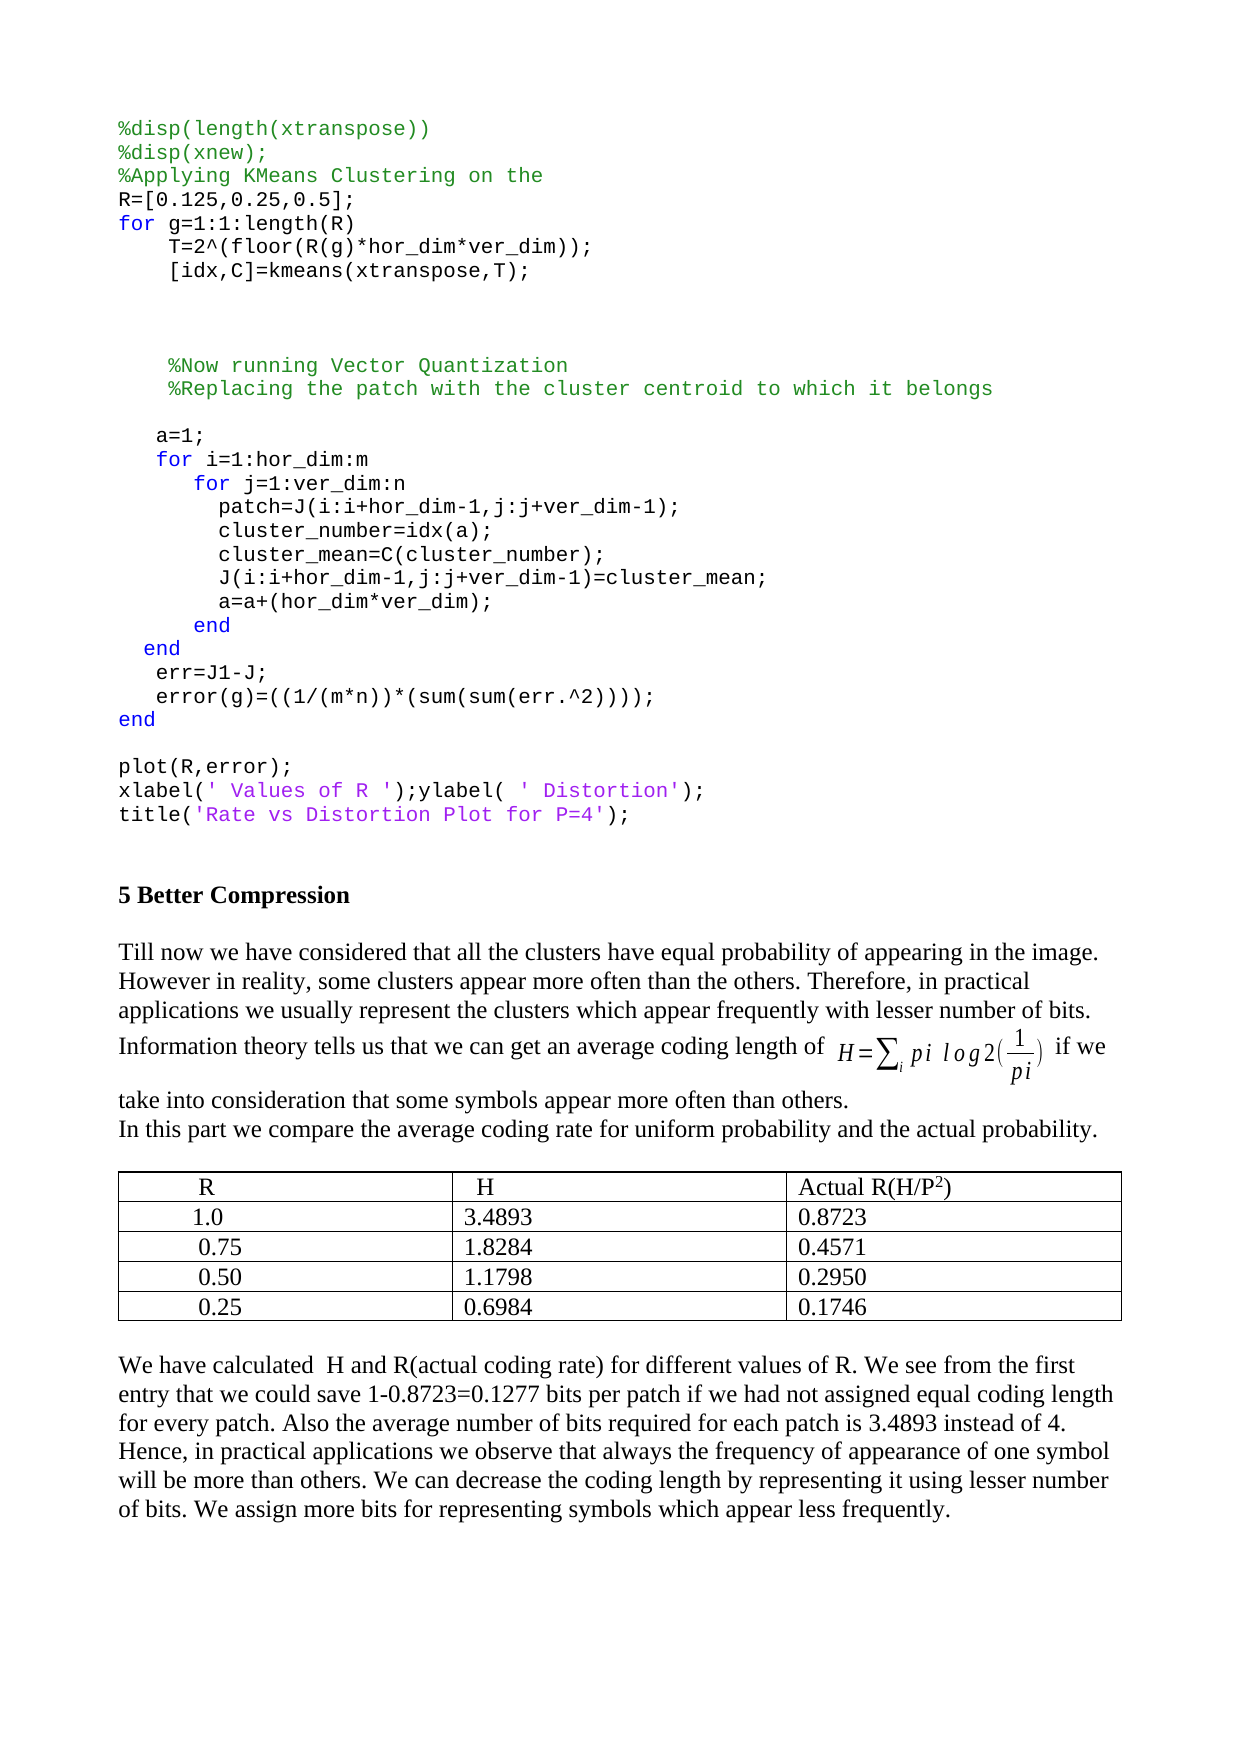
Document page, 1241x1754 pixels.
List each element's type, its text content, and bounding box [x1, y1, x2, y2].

text [idx,C]=kmeans(xtranspose,T); [118, 260, 1122, 284]
text xlabel(' Values of R ');ylabel( ' Distortion'); [118, 780, 1122, 804]
text for i=1:hor_dim:m [118, 449, 1122, 473]
text for g=1:1:length(R) [118, 213, 1122, 236]
text cluster_number=idx(a); [118, 520, 1122, 544]
text R=[0.125,0.25,0.5]; [118, 189, 1122, 213]
text error(g)=((1/(m*n))*(sum(sum(err.^2)))); [118, 686, 1122, 709]
table_cell 0.8723 [787, 1202, 1121, 1231]
text We have calculated H and R(actual coding rate) for different values of R. We see from the first entry that we could save 1-0.8723=0.1277 bits per patch if we had not assigned equal coding length for every patch. Also the average number of bits required for each patch is 3.4893 instead of 4. [118, 1350, 1122, 1436]
text T=2^(floor(R(g)*hor_dim*ver_dim)); [118, 236, 1122, 260]
table_header R [119, 1173, 452, 1201]
text end [118, 638, 1122, 662]
table_header H [453, 1173, 786, 1201]
text for j=1:ver_dim:n [118, 473, 1122, 496]
text err=J1-J; [118, 662, 1122, 686]
table_cell 0.4571 [787, 1232, 1121, 1261]
table_cell 0.2950 [787, 1262, 1121, 1291]
text cluster_mean=C(cluster_number); [118, 544, 1122, 567]
text 5 Better Compression [118, 880, 1122, 909]
text end [118, 615, 1122, 638]
text %Applying KMeans Clustering on the [118, 165, 1122, 189]
table_cell 1.8284 [453, 1232, 786, 1261]
text Till now we have considered that all the clusters have equal probability of appearing in the image. However in reality, some clusters appear more often than the others. Therefore, in practical applications we usually represent the clusters which appear frequently with lesser number of bits. Information theory tells us that we can get an average coding length of if we take into consideration that some symbols appear more often than others. [118, 937, 1122, 1114]
text %disp(length(xtranspose)) [118, 118, 1122, 142]
table_cell 0.50 [119, 1262, 452, 1291]
table_cell 1.1798 [453, 1262, 786, 1291]
text plot(R,error); [118, 757, 1122, 780]
text a=1; [118, 426, 1122, 449]
text J(i:i+hor_dim-1,j:j+ver_dim-1)=cluster_mean; [118, 567, 1122, 591]
table_cell 0.75 [119, 1232, 452, 1261]
text %disp(xnew); [118, 142, 1122, 165]
table_cell 0.6984 [453, 1292, 786, 1320]
text end [118, 709, 1122, 733]
table_cell 1.0 [119, 1202, 452, 1231]
text Hence, in practical applications we observe that always the frequency of appearance of one symbol will be more than others. We can decrease the coding length by representing it using lesser number of bits. We assign more bits for representing symbols which appear less frequently. [118, 1436, 1122, 1523]
text patch=J(i:i+hor_dim-1,j:j+ver_dim-1); [118, 496, 1122, 520]
table_header Actual R(H/P2) [787, 1173, 1121, 1201]
text %Replacing the patch with the cluster centroid to which it belongs [118, 378, 1122, 402]
text In this part we compare the average coding rate for uniform probability and the actual probability. [118, 1114, 1122, 1143]
text title('Rate vs Distortion Plot for P=4'); [118, 804, 1122, 827]
table_cell 0.1746 [787, 1292, 1121, 1320]
text a=a+(hor_dim*ver_dim); [118, 591, 1122, 615]
text %Now running Vector Quantization [118, 354, 1122, 378]
table_cell 0.25 [119, 1292, 452, 1320]
table_cell 3.4893 [453, 1202, 786, 1231]
